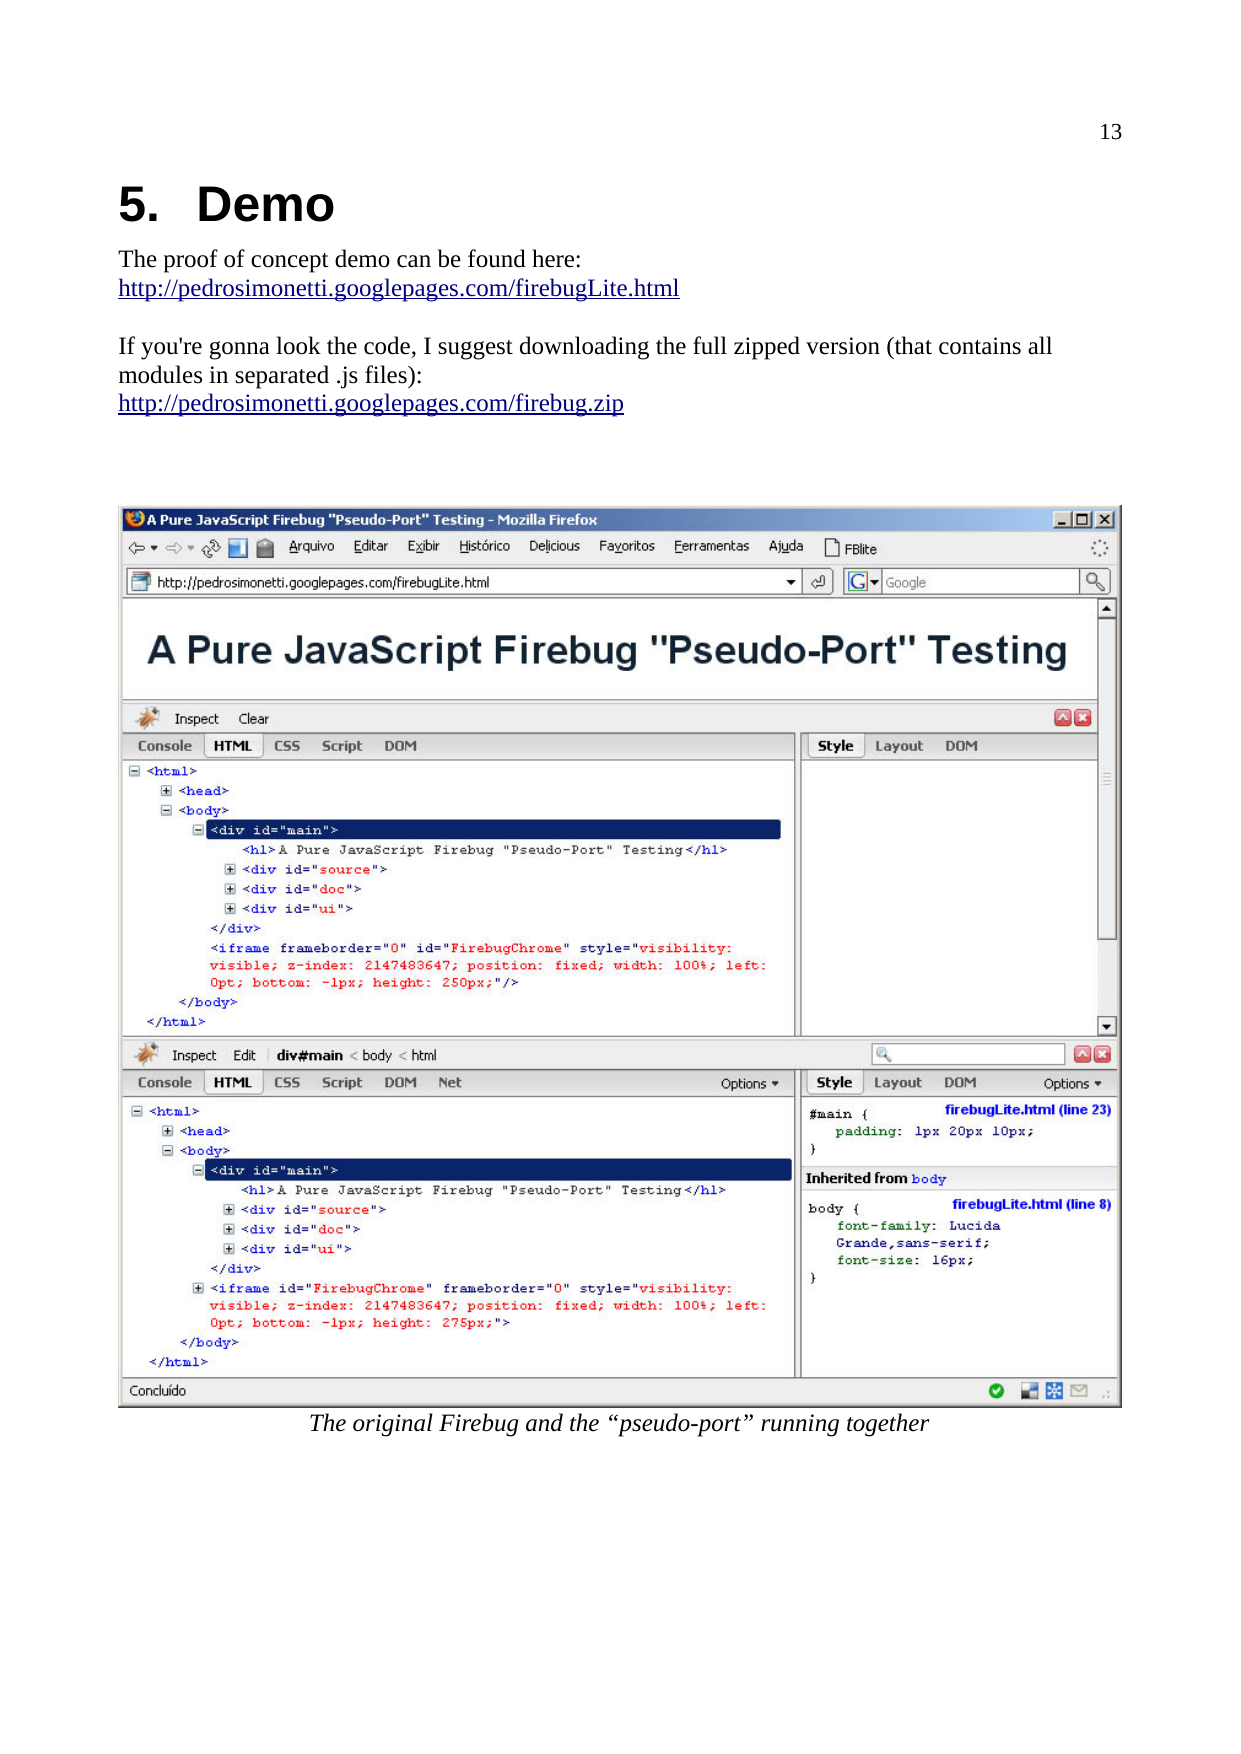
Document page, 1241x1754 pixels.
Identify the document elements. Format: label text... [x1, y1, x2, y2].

text The proof of concept demo can be found here: http://pedrosimonetti.googlepages.com/firebugLite.html [118, 244, 1122, 301]
picture [118, 505, 1122, 1408]
text If you're gonna look the code, I suggest downloading the full zipped version (that contains all modules in separated .js files): http://pedrosimonetti.googlepages.com/firebug.zip [118, 331, 1122, 417]
text The original Firebug and the “pseudo-port” running together [118, 1408, 1122, 1437]
subtitle Demo [118, 174, 1122, 231]
